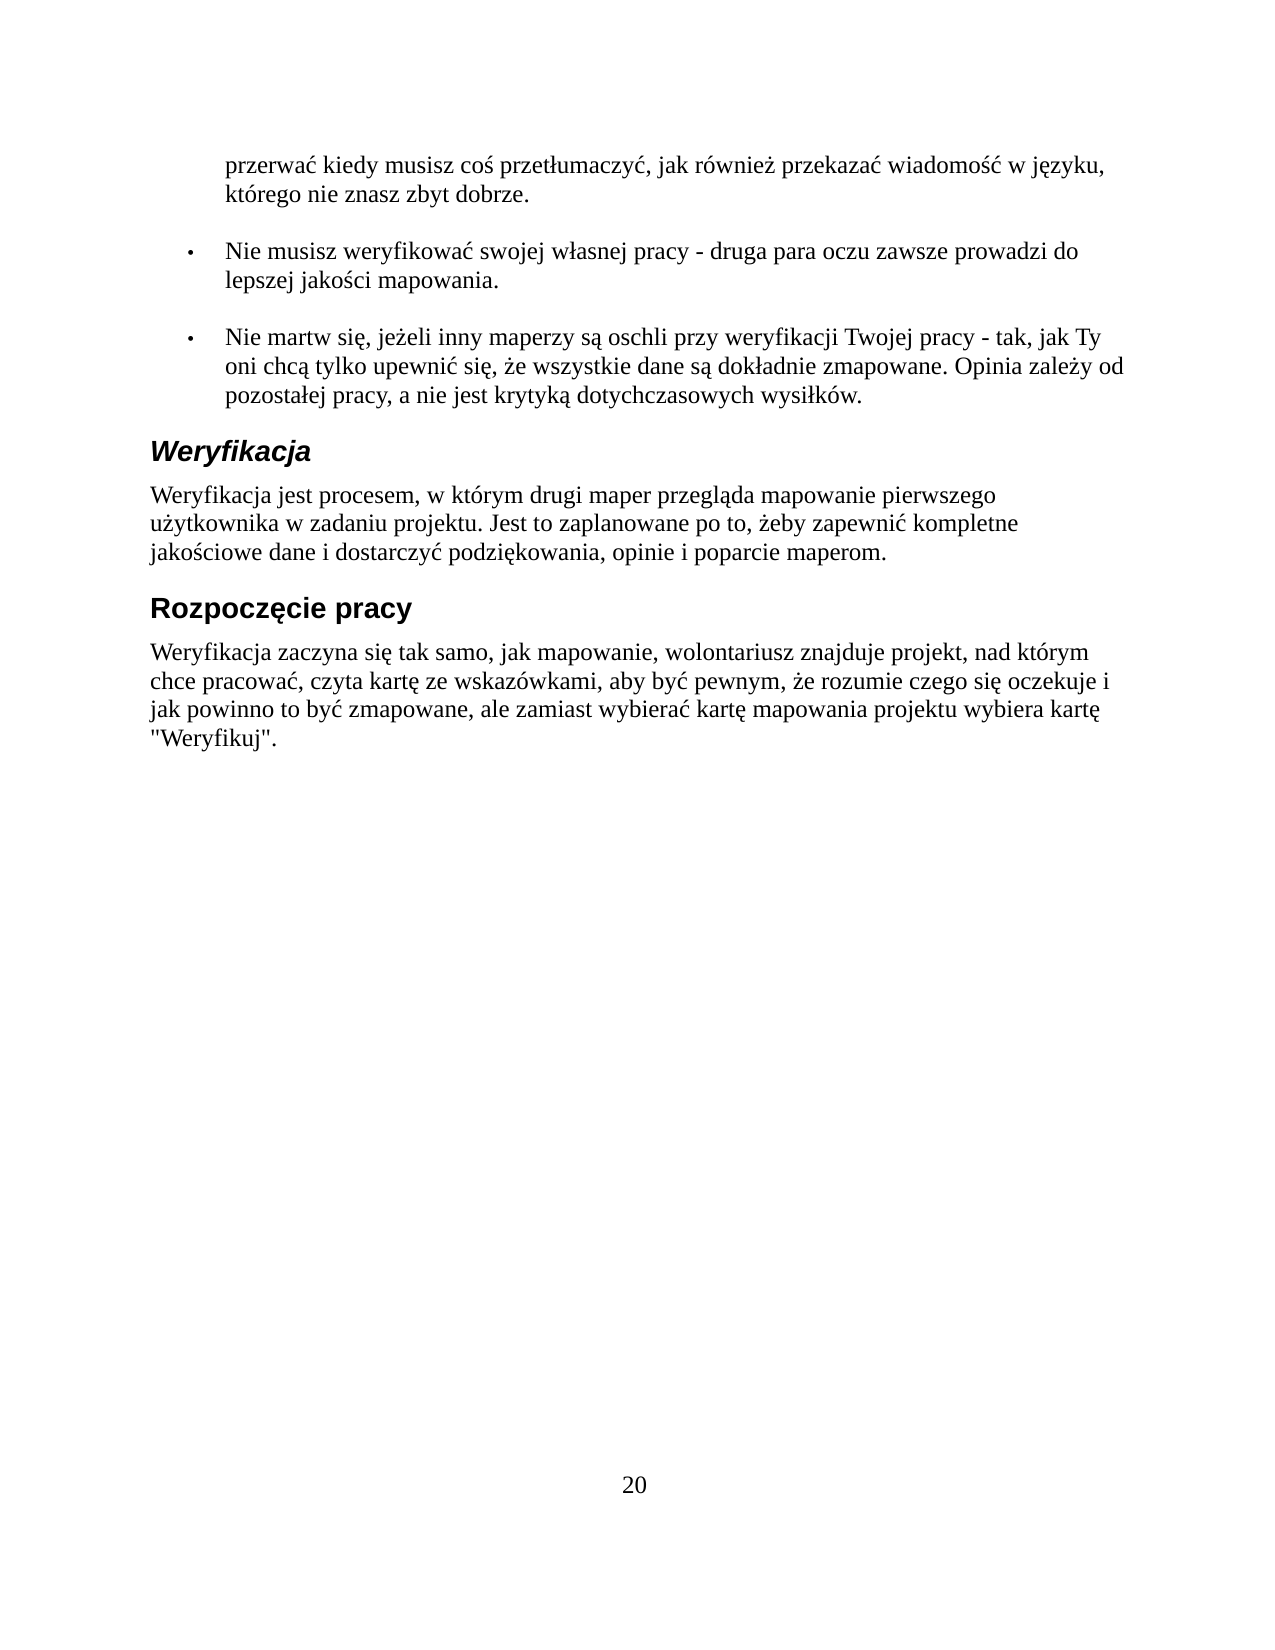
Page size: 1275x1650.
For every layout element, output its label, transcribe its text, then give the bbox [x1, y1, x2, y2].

subtitle Rozpoczęcie pracy [150, 591, 1125, 624]
list Nie musisz weryfikować swojej własnej pracy - druga para oczu zawsze prowadzi do lepszej jakości mapowania. [187, 236, 1125, 322]
text Weryfikacja jest procesem, w którym drugi maper przegląda mapowanie pierwszego użytkownika w zadaniu projektu. Jest to zaplanowane po to, żeby zapewnić kompletne jakościowe dane i dostarczyć podziękowania, opinie i poparcie maperom. [150, 480, 1125, 566]
subtitle Weryfikacja [150, 434, 1125, 467]
list Nie martw się, jeżeli inny maperzy są oschli przy weryfikacji Twojej pracy - tak, jak Ty oni chcą tylko upewnić się, że wszystkie dane są dokładnie zmapowane. Opinia zależy od pozostałej pracy, a nie jest krytyką dotychczasowych wysiłków. [187, 322, 1125, 409]
list przerwać kiedy musisz coś przetłumaczyć, jak również przekazać wiadomość w języku, którego nie znasz zbyt dobrze. [187, 150, 1125, 236]
text Weryfikacja zaczyna się tak samo, jak mapowanie, wolontariusz znajduje projekt, nad którym chce pracować, czyta kartę ze wskazówkami, aby być pewnym, że rozumie czego się oczekuje i jak powinno to być zmapowane, ale zamiast wybierać kartę mapowania projektu wybiera kartę "Weryfikuj". [150, 637, 1125, 752]
